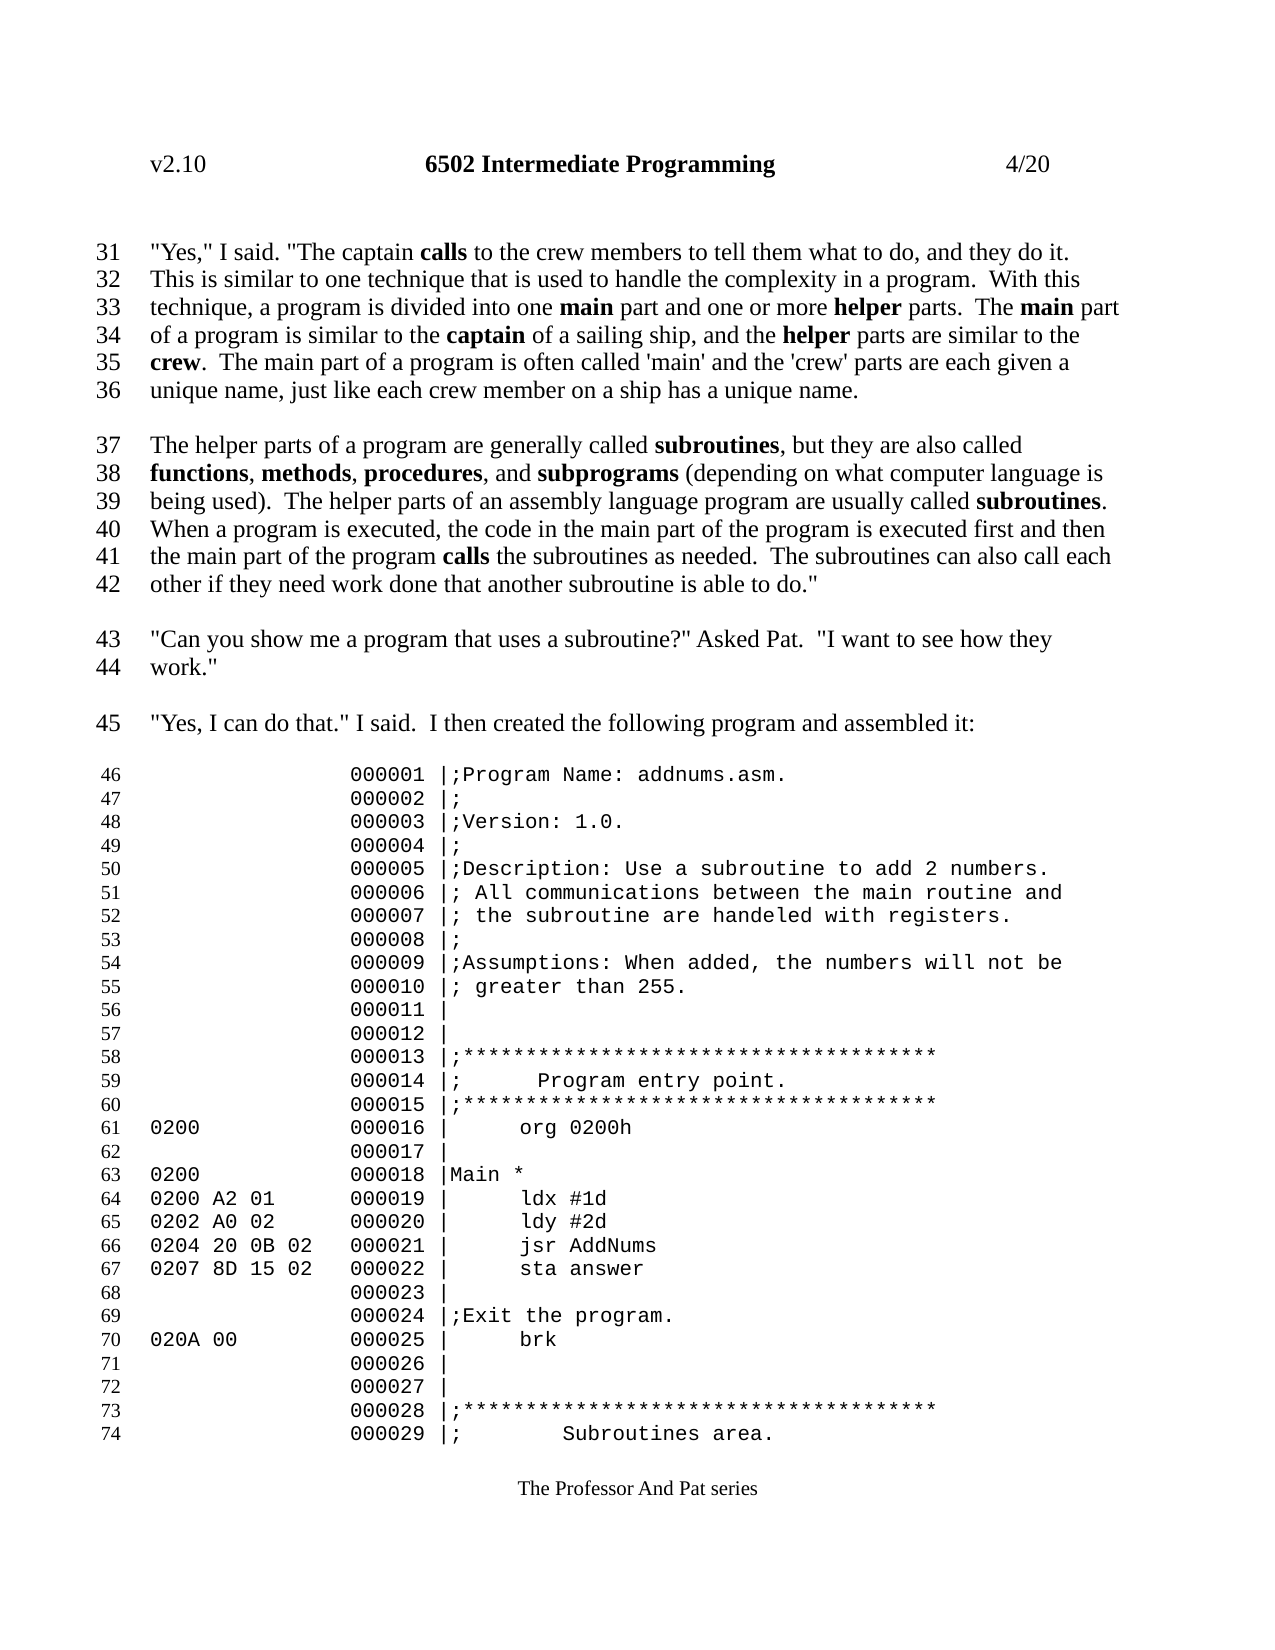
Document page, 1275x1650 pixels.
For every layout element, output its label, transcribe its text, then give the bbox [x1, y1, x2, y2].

text 000014 |; Program entry point. [150, 1070, 1125, 1094]
text 000009 |;Assumptions: When added, the numbers will not be [150, 952, 1125, 976]
text 000002 |; [150, 788, 1125, 811]
text "Can you show me a program that uses a subroutine?" Asked Pat. "I want to see how they work." [150, 626, 1125, 681]
text 0200 000018 |Main * [150, 1164, 1125, 1188]
text 000023 | [150, 1282, 1125, 1306]
text 000028 |;************************************** [150, 1400, 1125, 1423]
text 000001 |;Program Name: addnums.asm. [150, 764, 1125, 788]
text 000010 |; greater than 255. [150, 976, 1125, 999]
text 000024 |;Exit the program. [150, 1306, 1125, 1329]
text 000006 |; All communications between the main routine and [150, 882, 1125, 905]
text 000008 |; [150, 929, 1125, 952]
text 000026 | [150, 1353, 1125, 1376]
text 0204 20 0B 02 000021 | jsr AddNums [150, 1235, 1125, 1258]
text 000012 | [150, 1023, 1125, 1047]
text 000003 |;Version: 1.0. [150, 811, 1125, 835]
text 000011 | [150, 999, 1125, 1023]
text 000017 | [150, 1141, 1125, 1164]
text 000005 |;Description: Use a subroutine to add 2 numbers. [150, 858, 1125, 882]
text 000029 |; Subroutines area. [150, 1423, 1125, 1447]
text 000027 | [150, 1376, 1125, 1400]
text 0207 8D 15 02 000022 | sta answer [150, 1258, 1125, 1282]
text 020A 00 000025 | brk [150, 1329, 1125, 1353]
text 000013 |;************************************** [150, 1047, 1125, 1070]
text "Yes, I can do that." I said. I then created the following program and assembled it: [150, 709, 1125, 736]
text 000015 |;************************************** [150, 1094, 1125, 1117]
text "Yes," I said. "The captain calls to the crew members to tell them what to do, and they do it. This is similar to one technique that is used to handle the complexity in a program. With this technique, a program is divided into one main part and one or more helper parts. The main part of a program is similar to the captain of a sailing ship, and the helper parts are similar to the crew. The main part of a program is often called 'main' and the 'crew' parts are each given a unique name, just like each crew member on a ship has a unique name. [150, 238, 1125, 404]
text 0200 000016 | org 0200h [150, 1117, 1125, 1141]
text 000007 |; the subroutine are handeled with registers. [150, 905, 1125, 929]
text 000004 |; [150, 835, 1125, 858]
text The helper parts of a program are generally called subroutines, but they are also called functions, methods, procedures, and subprograms (depending on what computer language is being used). The helper parts of an assembly language program are usually called subroutines. When a program is executed, the code in the main part of the program is executed first and then the main part of the program calls the subroutines as needed. The subroutines can also call each other if they need work done that another subroutine is able to do." [150, 432, 1125, 598]
text 0202 A0 02 000020 | ldy #2d [150, 1211, 1125, 1235]
text 0200 A2 01 000019 | ldx #1d [150, 1188, 1125, 1211]
